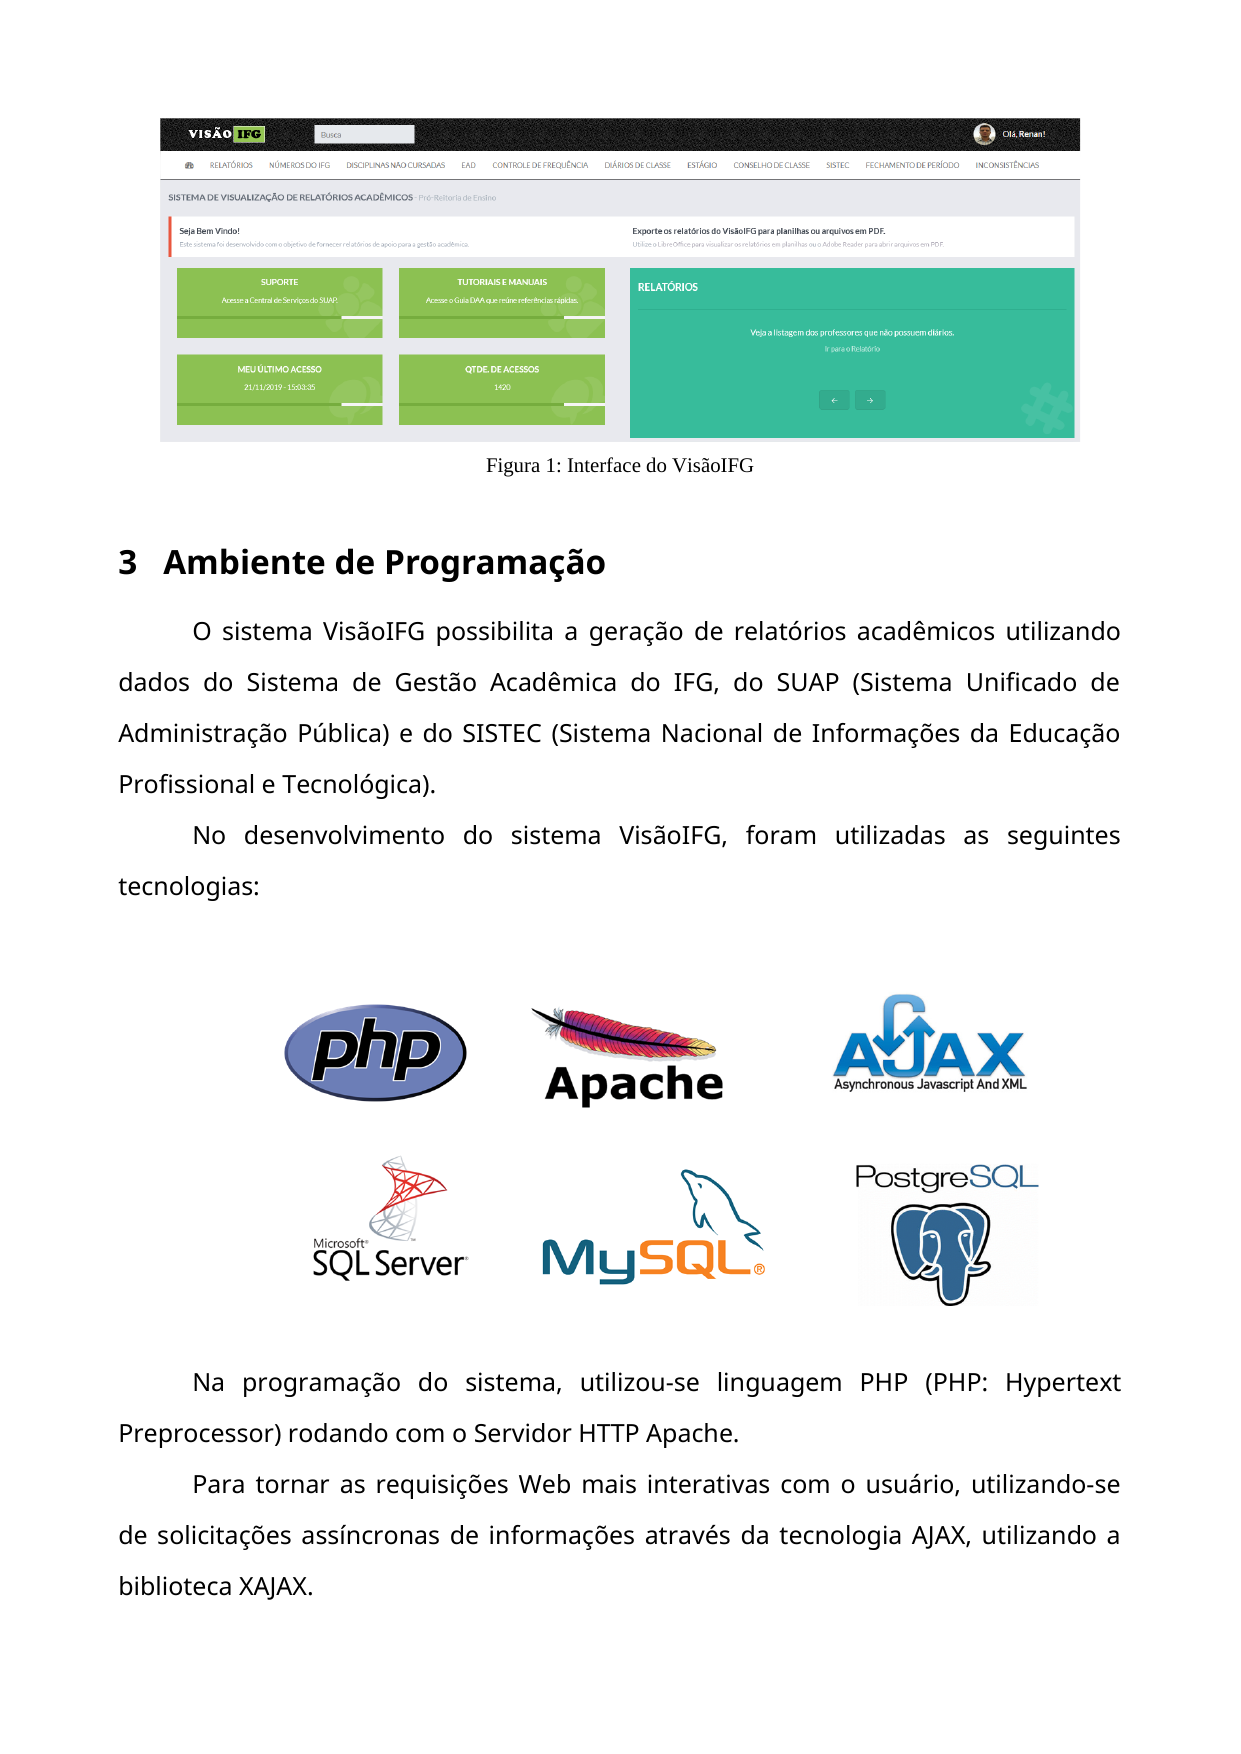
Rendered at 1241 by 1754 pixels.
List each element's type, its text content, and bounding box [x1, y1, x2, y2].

picture [260, 970, 1054, 1317]
picture [160, 118, 1080, 442]
text No desenvolvimento do sistema VisãoIFG, foram utilizadas as seguintes tecnologias: [118, 818, 1122, 903]
text Figura 1: Interface do VisãoIFG [118, 453, 1122, 477]
text O sistema VisãoIFG possibilita a geração de relatórios acadêmicos utilizando dados do Sistema de Gestão Acadêmica do IFG, do SUAP (Sistema Unificado de Administração Pública) e do SISTEC (Sistema Nacional de Informações da Educação Profissional e Tecnológica). [118, 613, 1122, 801]
text Na programação do sistema, utilizou-se linguagem PHP (PHP: Hypertext Preprocessor) rodando com o Servidor HTTP Apache. [118, 1365, 1122, 1450]
subtitle Ambiente de Programação [118, 539, 1122, 584]
text Para tornar as requisições Web mais interativas com o usuário, utilizando-se de solicitações assíncronas de informações através da tecnologia AJAX, utilizando a biblioteca XAJAX. [118, 1467, 1122, 1603]
